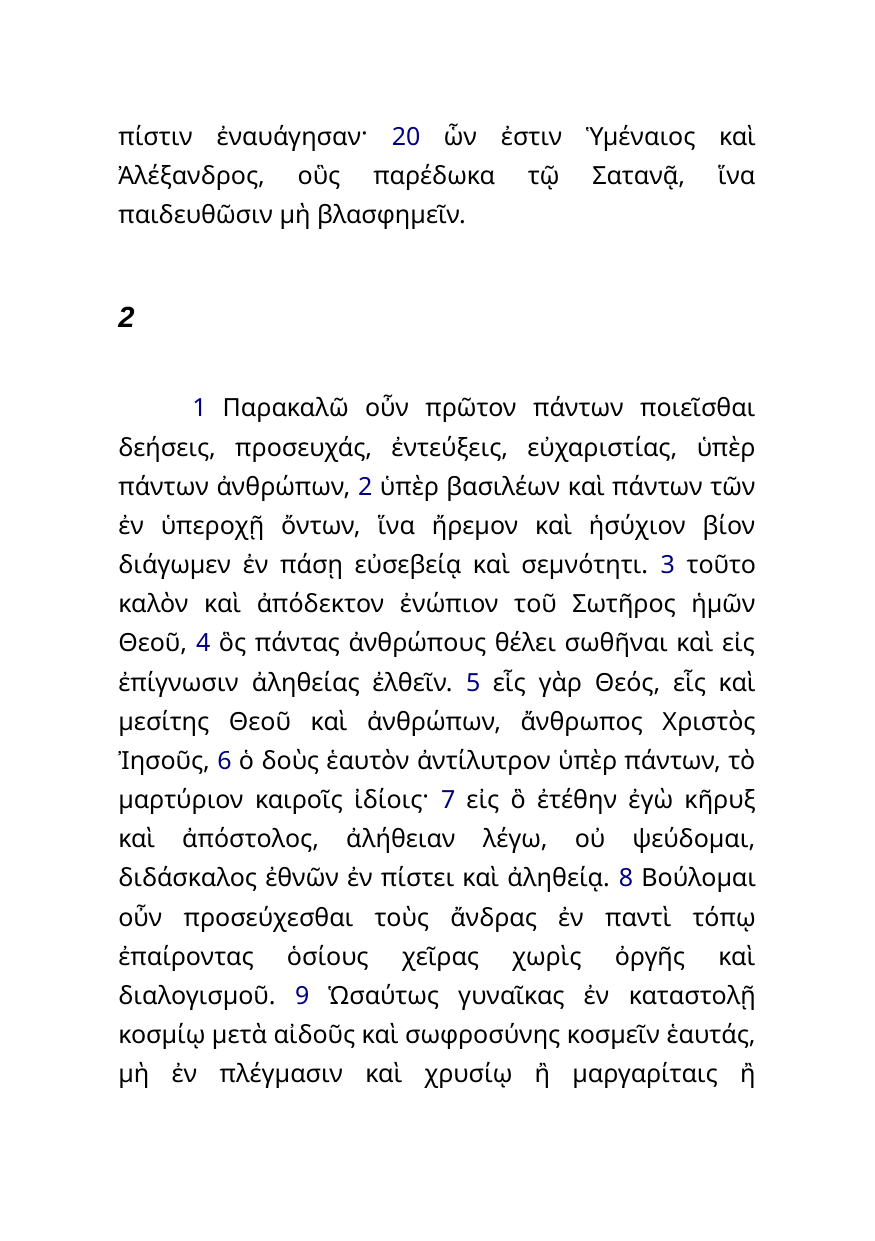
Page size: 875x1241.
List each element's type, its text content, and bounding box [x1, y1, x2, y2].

text πίστιν ἐναυάγησαν· 20 ὧν ἐστιν Ὑμέναιος καὶ Ἀλέξανδρος, οὓς παρέδωκα τῷ Σατανᾷ, ἵνα παιδευθῶσιν μὴ βλασφημεῖν. [118, 118, 756, 231]
subtitle 2 [118, 300, 756, 333]
text 1 Παρακαλῶ οὖν πρῶτον πάντων ποιεῖσθαι δεήσεις, προσευχάς, ἐντεύξεις, εὐχαριστίας, ὑπὲρ πάντων ἀνθρώπων, 2 ὑπὲρ βασιλέων καὶ πάντων τῶν ἐν ὑπεροχῇ ὄντων, ἵνα ἤρεμον καὶ ἡσύχιον βίον διάγωμεν ἐν πάσῃ εὐσεβείᾳ καὶ σεμνότητι. 3 τοῦτο καλὸν καὶ ἀπόδεκτον ἐνώπιον τοῦ Σωτῆρος ἡμῶν Θεοῦ, 4 ὃς πάντας ἀνθρώπους θέλει σωθῆναι καὶ εἰς ἐπίγνωσιν ἀληθείας ἐλθεῖν. 5 εἷς γὰρ Θεός, εἷς καὶ μεσίτης Θεοῦ καὶ ἀνθρώπων, ἄνθρωπος Χριστὸς Ἰησοῦς, 6 ὁ δοὺς ἑαυτὸν ἀντίλυτρον ὑπὲρ πάντων, τὸ μαρτύριον καιροῖς ἰδίοις· 7 εἰς ὃ ἐτέθην ἐγὼ κῆρυξ καὶ ἀπόστολος, ἀλήθειαν λέγω, οὐ ψεύδομαι, διδάσκαλος ἐθνῶν ἐν πίστει καὶ ἀληθείᾳ. 8 Βούλομαι οὖν προσεύχεσθαι τοὺς ἄνδρας ἐν παντὶ τόπῳ ἐπαίροντας ὁσίους χεῖρας χωρὶς ὀργῆς καὶ διαλογισμοῦ. 9 Ὡσαύτως γυναῖκας ἐν καταστολῇ κοσμίῳ μετὰ αἰδοῦς καὶ σωφροσύνης κοσμεῖν ἑαυτάς, μὴ ἐν πλέγμασιν καὶ χρυσίῳ ἢ μαργαρίταις ἢ [118, 390, 756, 1090]
